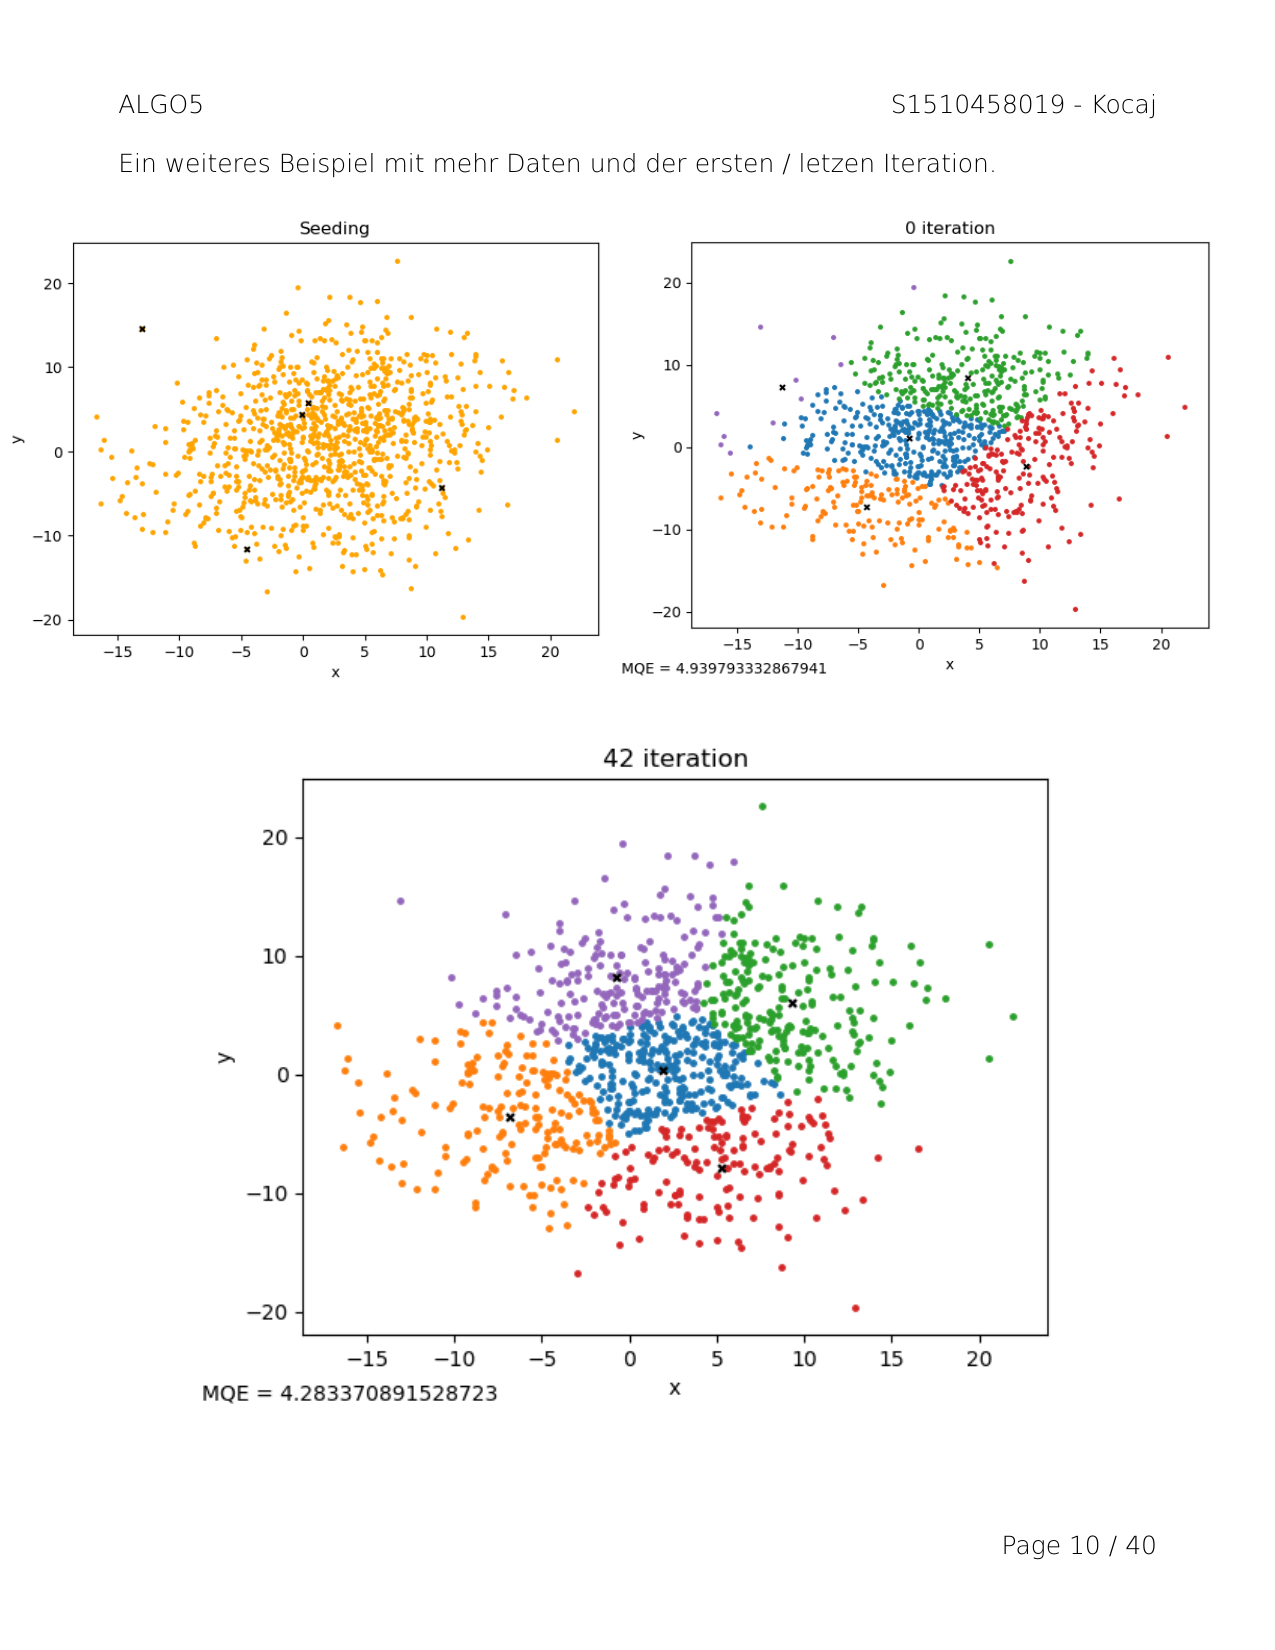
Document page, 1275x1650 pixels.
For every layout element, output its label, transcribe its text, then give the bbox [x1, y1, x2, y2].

picture [187, 735, 1067, 1419]
text Ein weiteres Beispiel mit mehr Daten und der ersten / letzen Iteration. [118, 149, 1157, 178]
picture [0, 211, 1222, 691]
